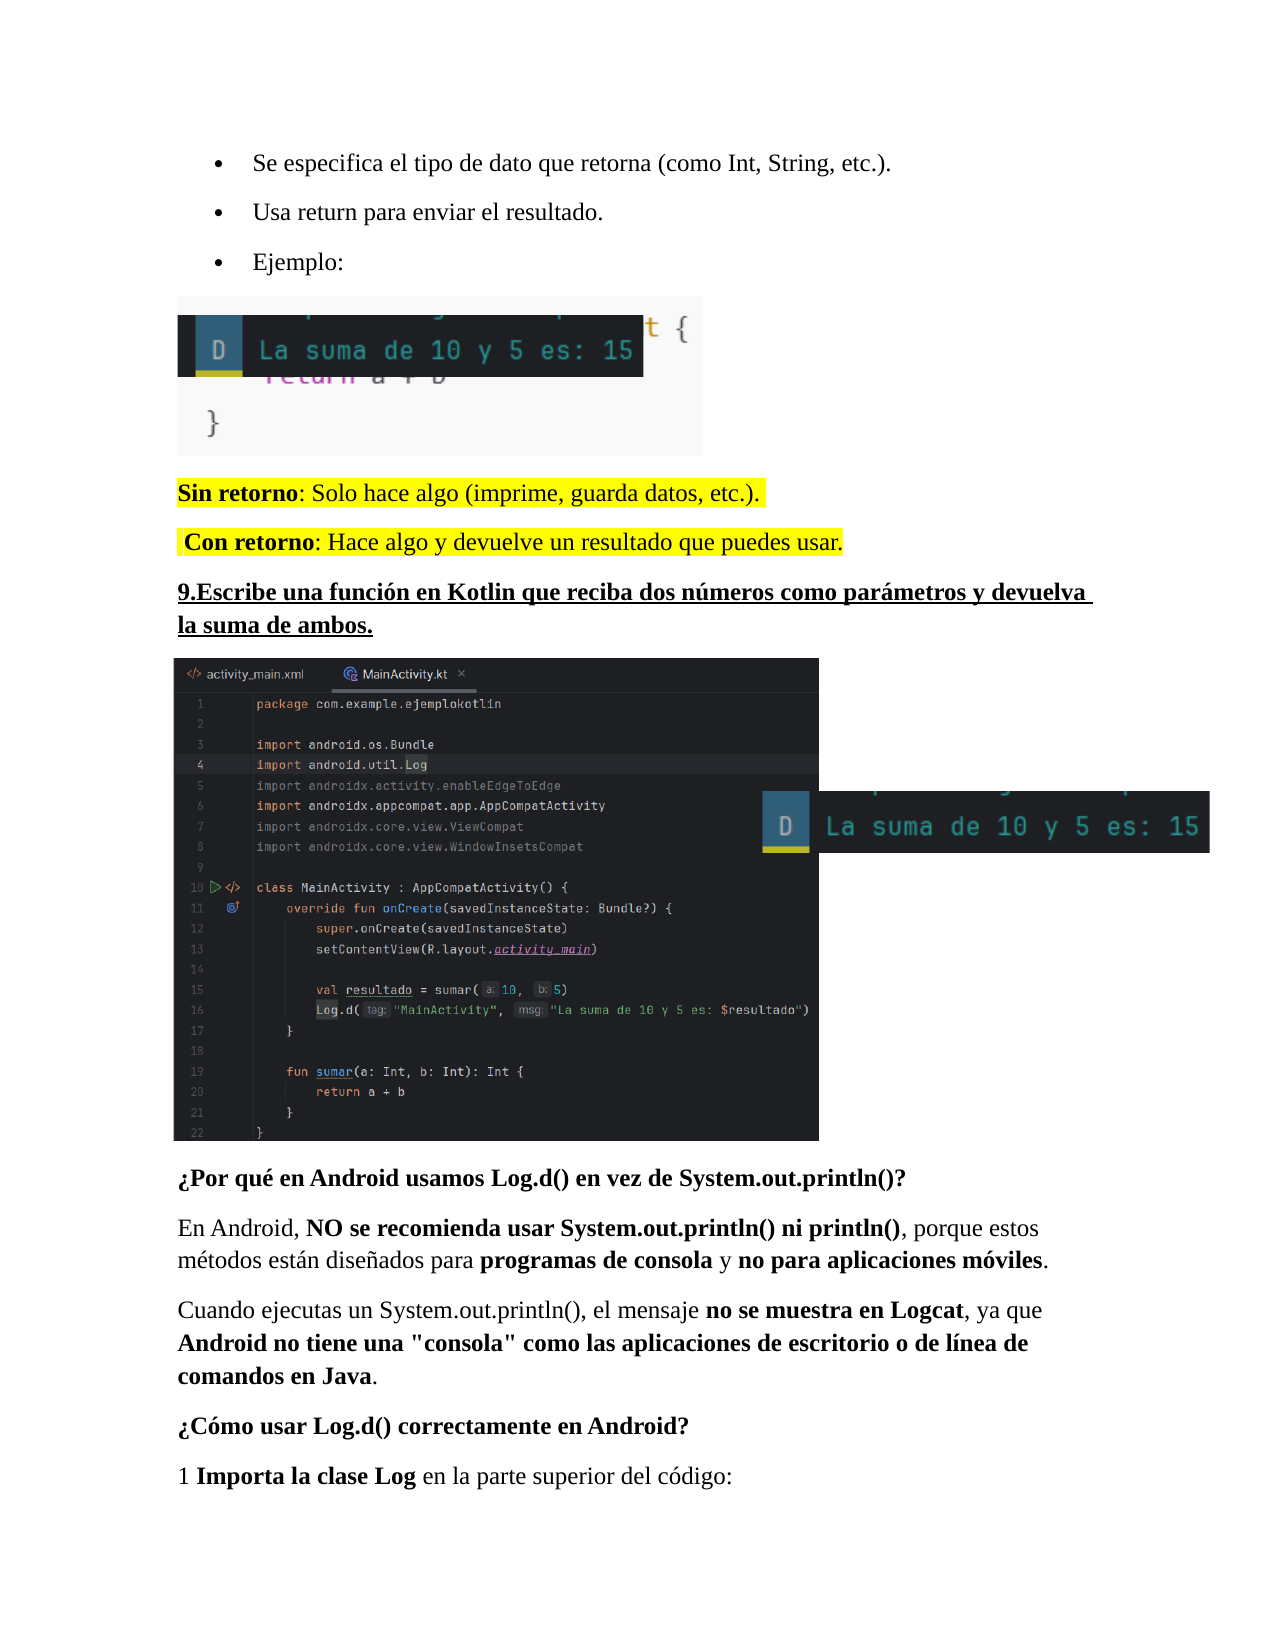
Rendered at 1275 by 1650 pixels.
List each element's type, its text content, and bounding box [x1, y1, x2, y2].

text Cuando ejecutas un System.out.println(), el mensaje no se muestra en Logcat, ya que Android no tiene una "consola" como las aplicaciones de escritorio o de línea de comandos en Java. [177, 1295, 1098, 1390]
text Sin retorno: Solo hace algo (imprime, guarda datos, etc.). [177, 478, 1098, 507]
text 1️ Importa la clase Log en la parte superior del código: [177, 1461, 1098, 1489]
text ¿Por qué en Android usamos Log.d() en vez de System.out.println()? [177, 1163, 1098, 1192]
list Usa return para enviar el resultado. [215, 197, 1098, 226]
text 9.Escribe una función en Kotlin que reciba dos números como parámetros y devuelva la suma de ambos. [177, 577, 1098, 639]
list Se especifica el tipo de dato que retorna (como Int, String, etc.). [215, 148, 1098, 176]
text ¿Cómo usar Log.d() correctamente en Android? [177, 1411, 1098, 1440]
list Ejemplo: [215, 247, 1098, 276]
text En Android, NO se recomienda usar System.out.println() ni println(), porque estos métodos están diseñados para programas de consola y no para aplicaciones móviles. [177, 1213, 1098, 1274]
text Con retorno: Hace algo y devuelve un resultado que puedes usar. [177, 527, 1098, 556]
